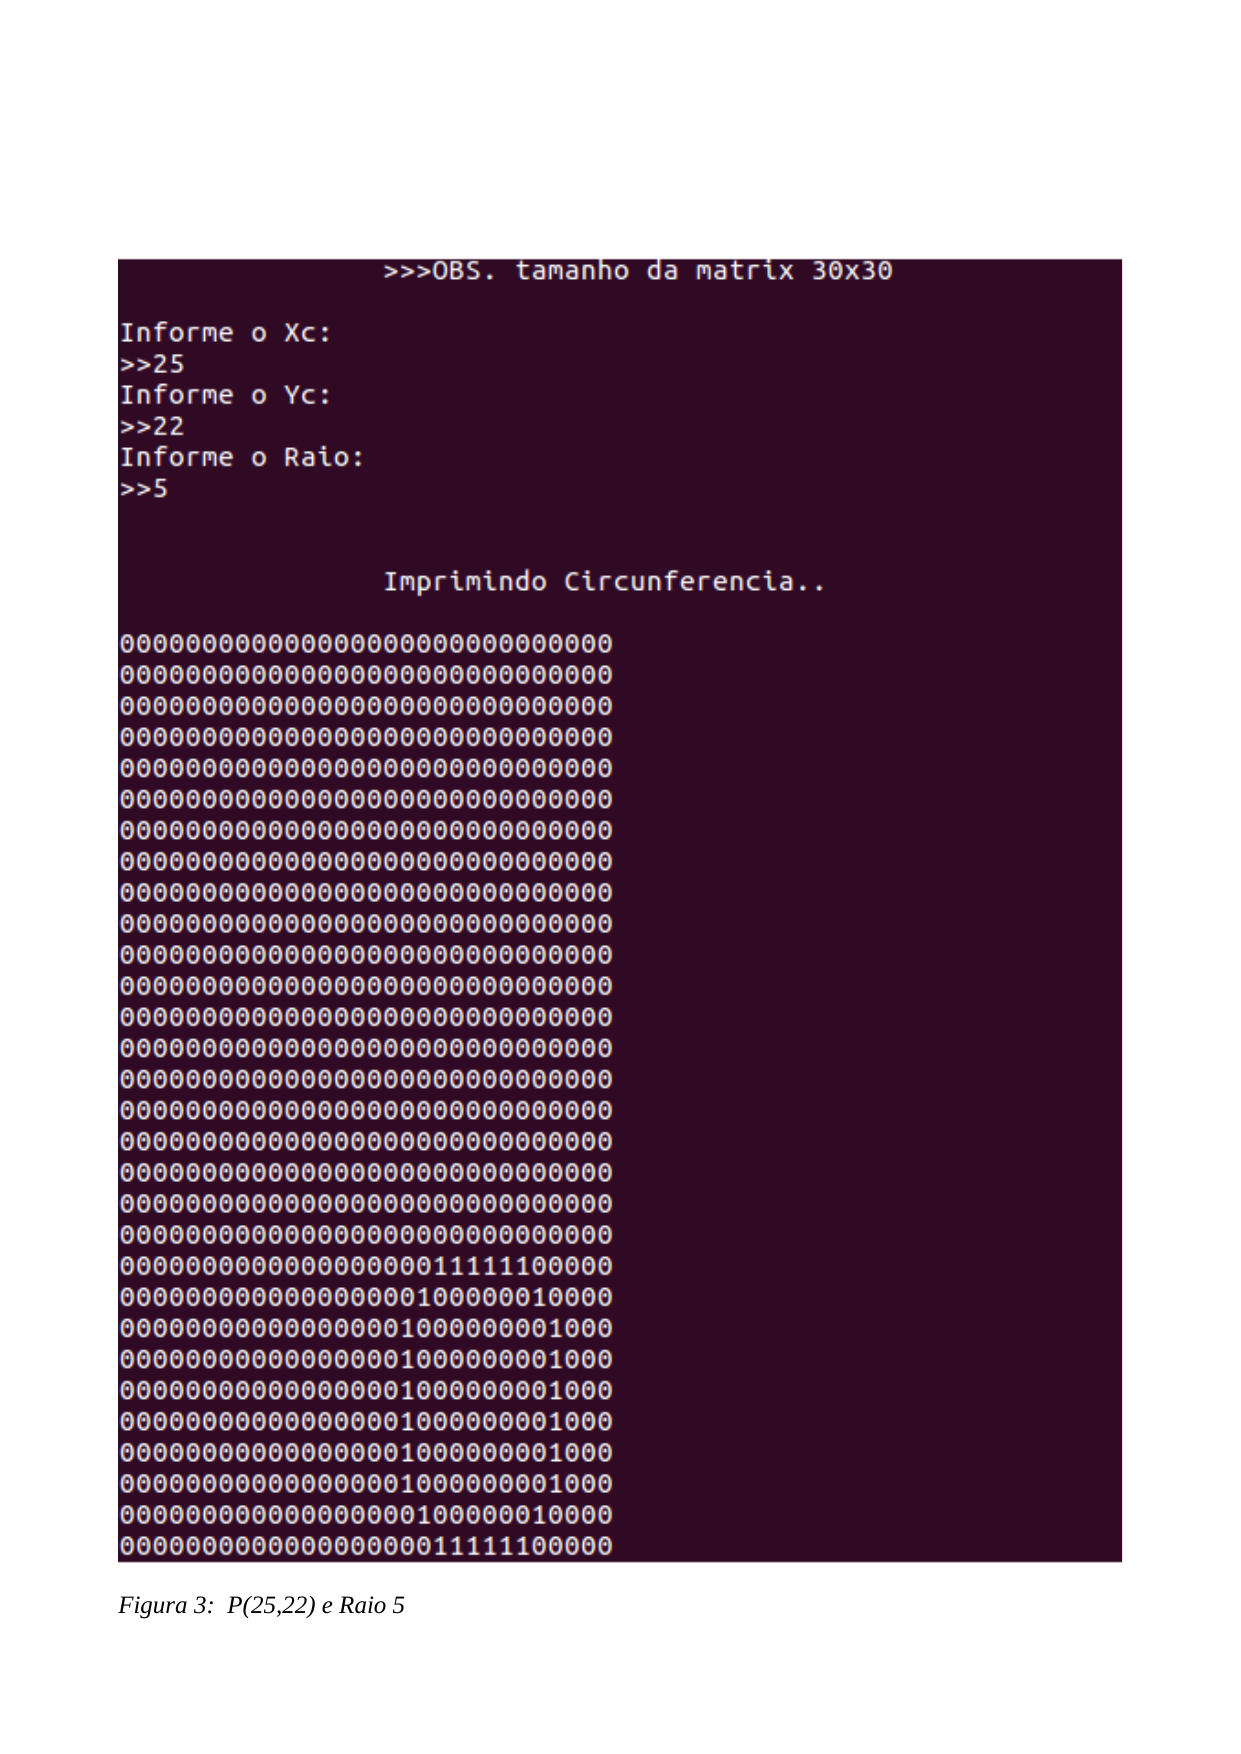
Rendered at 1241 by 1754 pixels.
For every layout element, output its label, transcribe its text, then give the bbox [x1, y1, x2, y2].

text Figura 3: P(25,22) e Raio 5 [118, 1590, 1122, 1619]
picture [118, 235, 1123, 1590]
